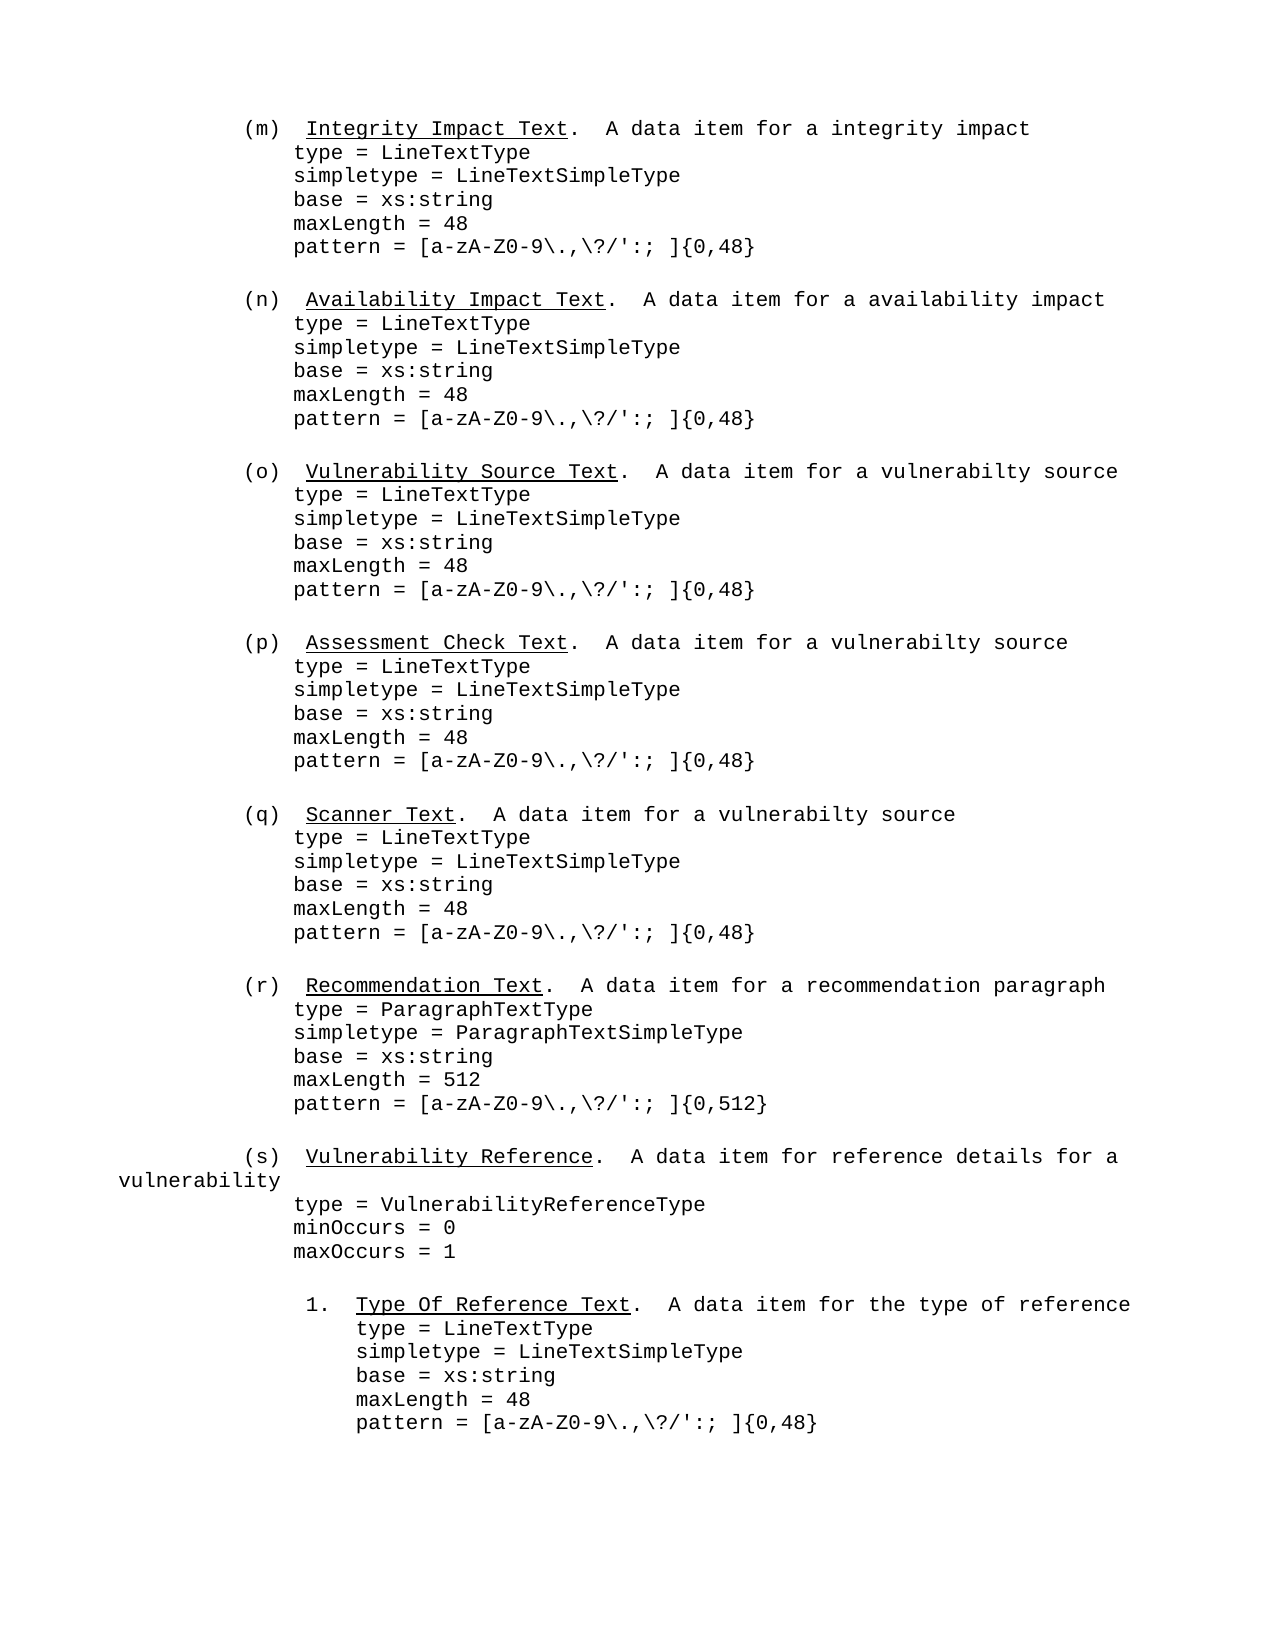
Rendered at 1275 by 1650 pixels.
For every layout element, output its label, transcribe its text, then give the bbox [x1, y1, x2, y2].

text type = LineTextType [118, 656, 1157, 679]
text simpletype = ParagraphTextSimpleType [118, 1022, 1157, 1046]
text type = LineTextType [118, 313, 1157, 337]
text (o) Vulnerability Source Text. A data item for a vulnerabilty source [118, 461, 1157, 484]
text base = xs:string [118, 703, 1157, 727]
text base = xs:string [118, 1046, 1157, 1069]
text maxLength = 512 [118, 1069, 1157, 1093]
text pattern = [a-zA-Z0-9\.,\?/':; ]{0,48} [118, 408, 1157, 431]
text simpletype = LineTextSimpleType [118, 679, 1157, 703]
text minOccurs = 0 [118, 1217, 1157, 1241]
text pattern = [a-zA-Z0-9\.,\?/':; ]{0,48} [118, 922, 1157, 945]
text simpletype = LineTextSimpleType [118, 1341, 1157, 1365]
text base = xs:string [118, 189, 1157, 213]
text type = LineTextType [118, 1318, 1157, 1341]
text maxLength = 48 [118, 727, 1157, 750]
text simpletype = LineTextSimpleType [118, 337, 1157, 360]
text maxLength = 48 [118, 213, 1157, 236]
text maxLength = 48 [118, 384, 1157, 408]
text (s) Vulnerability Reference. A data item for reference details for a vulnerability [118, 1146, 1157, 1193]
text maxLength = 48 [118, 1388, 1157, 1412]
text (q) Scanner Text. A data item for a vulnerabilty source [118, 803, 1157, 827]
text 1. Type Of Reference Text. A data item for the type of reference [118, 1294, 1157, 1318]
text (n) Availability Impact Text. A data item for a availability impact [118, 289, 1157, 313]
text base = xs:string [118, 874, 1157, 898]
text base = xs:string [118, 1365, 1157, 1388]
text (r) Recommendation Text. A data item for a recommendation paragraph [118, 975, 1157, 998]
text pattern = [a-zA-Z0-9\.,\?/':; ]{0,48} [118, 1412, 1157, 1436]
text type = ParagraphTextType [118, 998, 1157, 1022]
text (p) Assessment Check Text. A data item for a vulnerabilty source [118, 632, 1157, 656]
text simpletype = LineTextSimpleType [118, 851, 1157, 874]
text base = xs:string [118, 360, 1157, 384]
text maxLength = 48 [118, 898, 1157, 922]
text pattern = [a-zA-Z0-9\.,\?/':; ]{0,48} [118, 236, 1157, 260]
text type = VulnerabilityReferenceType [118, 1193, 1157, 1217]
text simpletype = LineTextSimpleType [118, 508, 1157, 532]
text type = LineTextType [118, 142, 1157, 165]
text (m) Integrity Impact Text. A data item for a integrity impact [118, 118, 1157, 142]
text maxLength = 48 [118, 555, 1157, 579]
text maxOccurs = 1 [118, 1241, 1157, 1264]
text simpletype = LineTextSimpleType [118, 165, 1157, 189]
text pattern = [a-zA-Z0-9\.,\?/':; ]{0,48} [118, 579, 1157, 603]
text type = LineTextType [118, 827, 1157, 851]
text pattern = [a-zA-Z0-9\.,\?/':; ]{0,48} [118, 750, 1157, 774]
text base = xs:string [118, 532, 1157, 555]
text pattern = [a-zA-Z0-9\.,\?/':; ]{0,512} [118, 1093, 1157, 1117]
text type = LineTextType [118, 484, 1157, 508]
